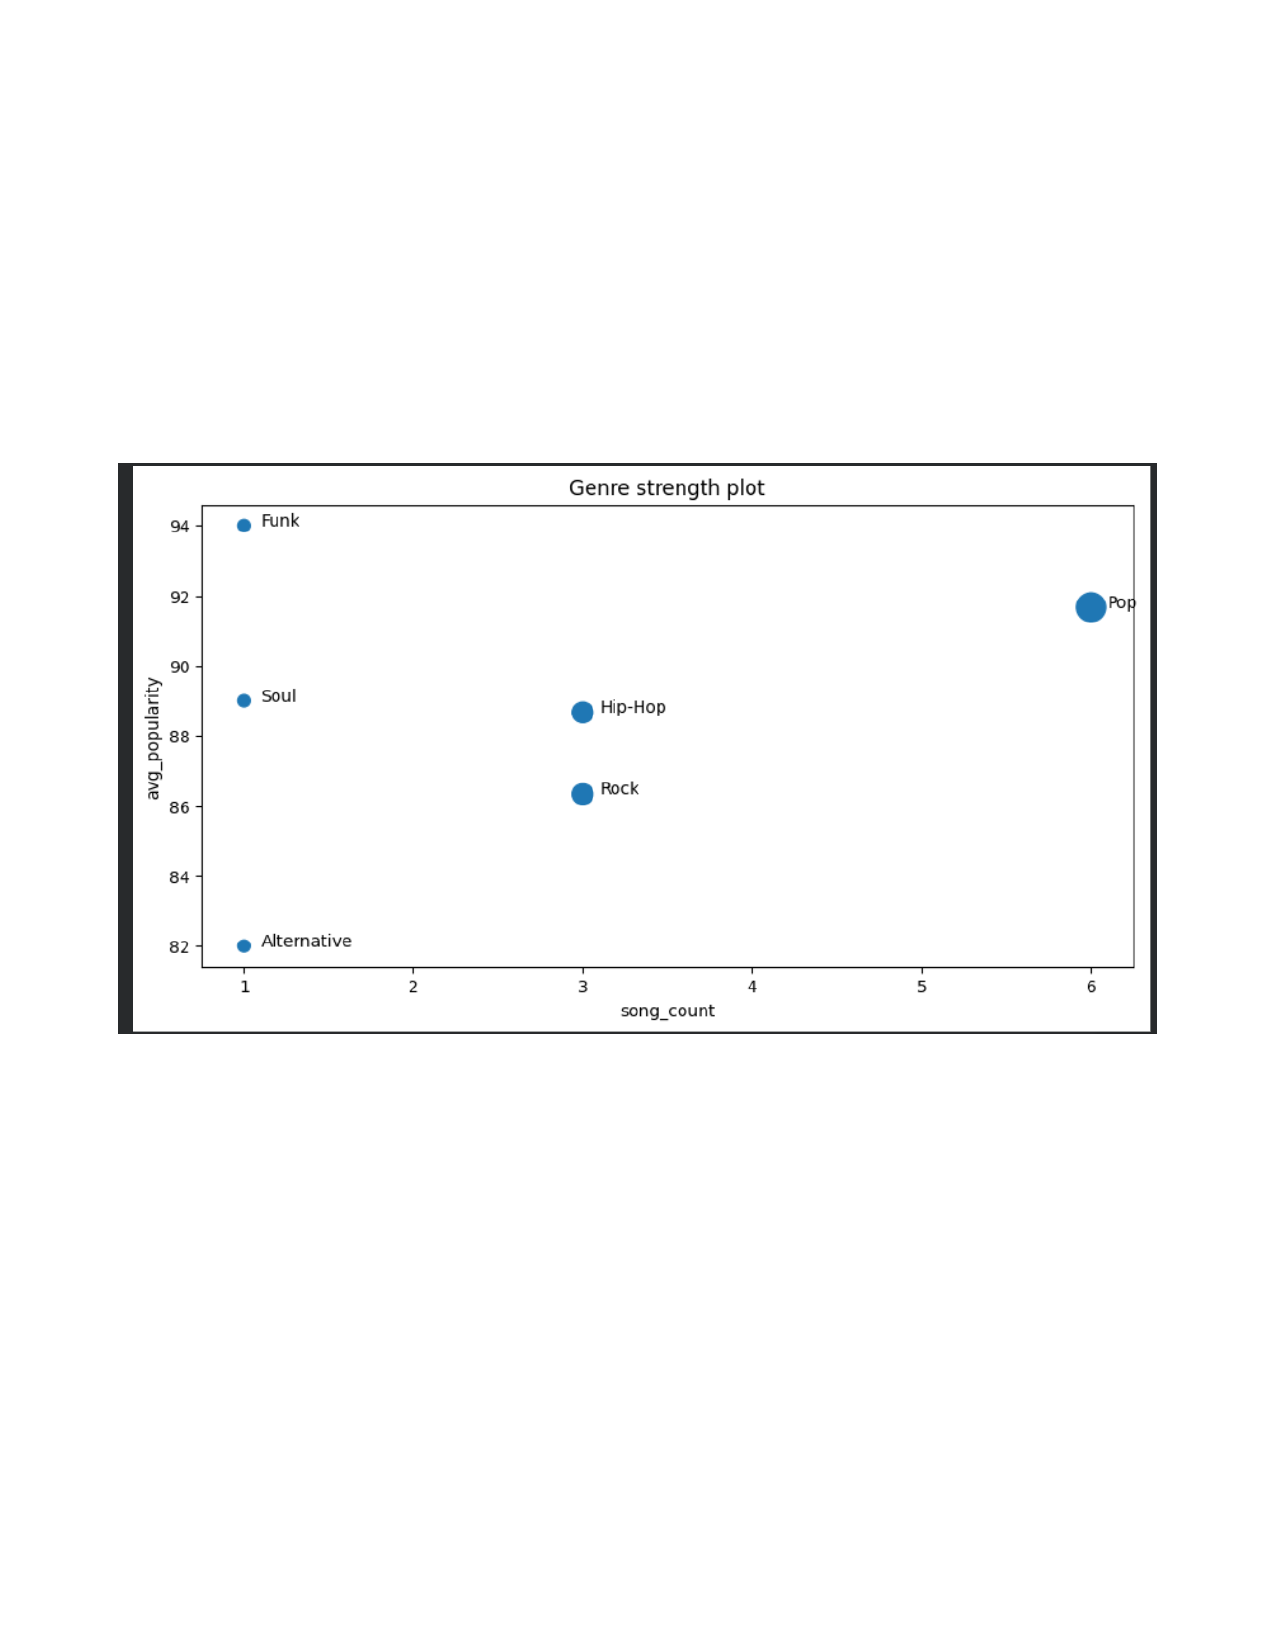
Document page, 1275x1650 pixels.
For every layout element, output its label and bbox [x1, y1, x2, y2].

picture [118, 463, 1157, 1034]
